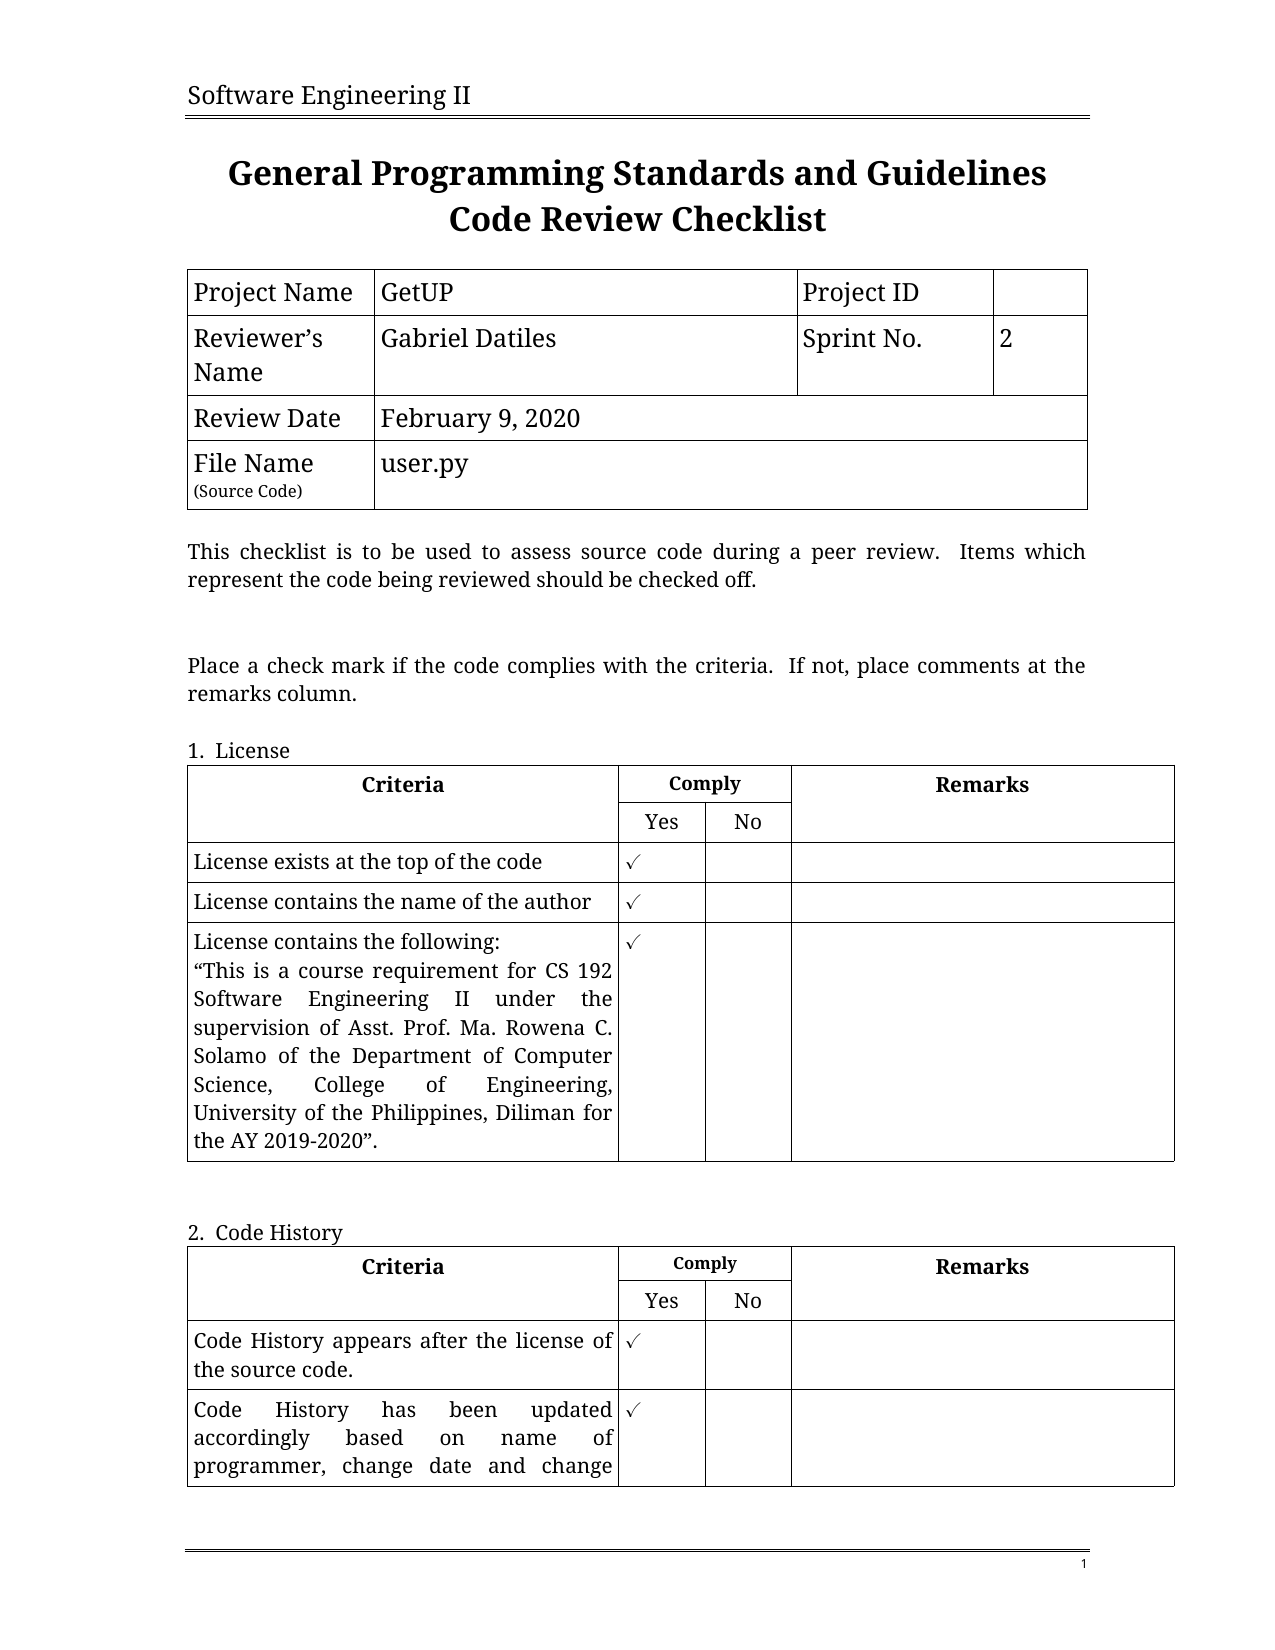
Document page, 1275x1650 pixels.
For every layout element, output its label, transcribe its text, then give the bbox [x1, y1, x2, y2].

text General Programming Standards and Guidelines Code Review Checklist [187, 150, 1087, 241]
table_header Project Name [188, 270, 374, 315]
table_header Comply [619, 1247, 791, 1280]
table_cell Reviewer’s Name [188, 316, 374, 394]
table_cell February 9, 2020 [375, 396, 1087, 440]
table_cell [706, 883, 791, 922]
table_header Remarks [792, 766, 1174, 842]
table_cell [706, 843, 791, 882]
table_cell user.py [375, 441, 1087, 508]
table_cell [792, 1321, 1174, 1389]
table_cell Yes [619, 1281, 705, 1320]
table_cell [792, 843, 1174, 882]
table_cell Sprint No. [798, 316, 993, 394]
table_cell [792, 923, 1174, 1161]
text 1. License [187, 736, 1087, 764]
table_cell License contains the name of the author [188, 883, 618, 922]
table_cell [706, 923, 791, 1161]
table_cell ✓ [619, 883, 705, 922]
table_header Comply [619, 766, 791, 802]
table_cell 2 [994, 316, 1087, 394]
table_cell ✓ [619, 1321, 705, 1389]
text Place a check mark if the code complies with the criteria. If not, place comments at the remarks column. [187, 651, 1087, 708]
table_header GetUP [375, 270, 797, 315]
table_cell Code History appears after the license of the source code. [188, 1321, 618, 1389]
table_cell Review Date [188, 396, 374, 440]
table_cell Yes [619, 803, 705, 842]
table_cell [792, 1390, 1174, 1486]
table_cell [706, 1390, 791, 1486]
text 2. Code History [187, 1218, 1087, 1246]
table_header Criteria [188, 766, 618, 842]
table_cell [792, 883, 1174, 922]
text This checklist is to be used to assess source code during a peer review. Items which represent the code being reviewed should be checked off. [187, 537, 1087, 594]
table_cell ✓ [619, 923, 705, 1161]
table_cell Gabriel Datiles [375, 316, 797, 394]
table_header Remarks [792, 1247, 1174, 1320]
table_header Criteria [188, 1247, 618, 1320]
table_cell No [706, 1281, 791, 1320]
table_header Project ID [798, 270, 993, 315]
table_cell ✓ [619, 843, 705, 882]
table_cell [706, 1321, 791, 1389]
table_cell File Name (Source Code) [188, 441, 374, 508]
table_cell License contains the following: “This is a course requirement for CS 192 Software Engineering II under the supervision of Asst. Prof. Ma. Rowena C. Solamo of the Department of Computer Science, College of Engineering, University of the Philippines, Diliman for the AY 2019-2020”. [188, 923, 618, 1161]
table_cell No [706, 803, 791, 842]
table_header [994, 270, 1087, 315]
table_cell Code History has been updated accordingly based on name of programmer, change date and change [188, 1390, 618, 1486]
table_cell License exists at the top of the code [188, 843, 618, 882]
table_cell ✓ [619, 1390, 705, 1486]
